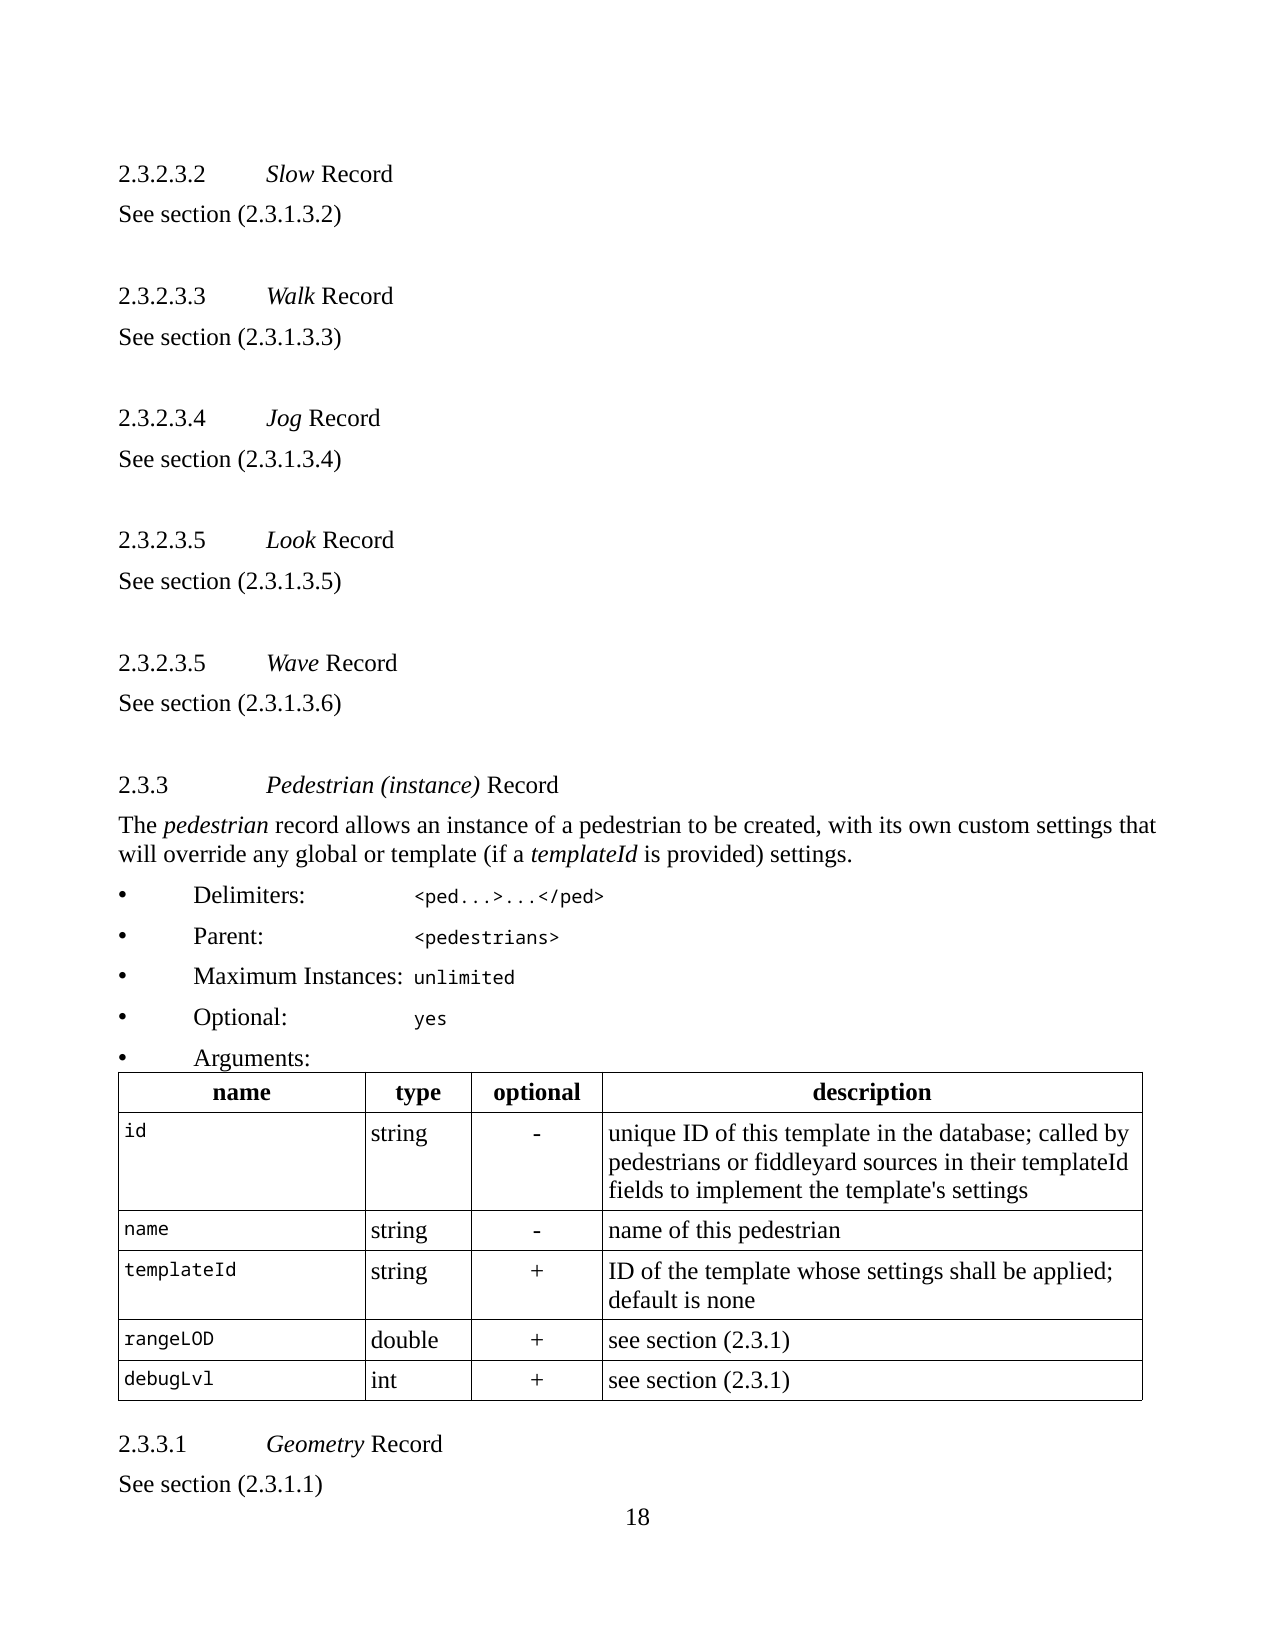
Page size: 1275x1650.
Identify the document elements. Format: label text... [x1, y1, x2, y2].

table_cell name of this pedestrian [603, 1211, 1142, 1250]
text 2.3.2.3.3 Walk Record [118, 281, 1157, 310]
text 2.3.2.3.5 Look Record [118, 525, 1157, 554]
table_cell id [119, 1113, 365, 1210]
table_cell ID of the template whose settings shall be applied; default is none [603, 1251, 1142, 1319]
table_cell + [472, 1320, 602, 1359]
text See section (2.3.1.3.5) [118, 566, 1157, 595]
table_cell unique ID of this template in the database; called by pedestrians or fiddleyard sources in their templateId fields to implement the template's settings [603, 1113, 1142, 1210]
table_cell string [366, 1211, 471, 1250]
table_cell rangeLOD [119, 1320, 365, 1359]
list Optional: yes [118, 1002, 1157, 1031]
table_cell templateId [119, 1251, 365, 1319]
text See section (2.3.1.3.6) [118, 688, 1157, 717]
list Maximum Instances: unlimited [118, 961, 1157, 990]
table_cell int [366, 1361, 471, 1400]
text 2.3.2.3.4 Jog Record [118, 403, 1157, 432]
text 2.3.3.1 Geometry Record [118, 1429, 1157, 1457]
text See section (2.3.1.3.2) [118, 199, 1157, 228]
list Parent: <pedestrians> [118, 921, 1157, 949]
list Arguments: [118, 1043, 1157, 1072]
table_cell string [366, 1113, 471, 1210]
text See section (2.3.1.1) [118, 1469, 1157, 1498]
text 2.3.2.3.5 Wave Record [118, 648, 1157, 676]
table_header name [119, 1073, 365, 1112]
table_cell name [119, 1211, 365, 1250]
table_cell string [366, 1251, 471, 1319]
text See section (2.3.1.3.3) [118, 322, 1157, 351]
text 2.3.3 Pedestrian (instance) Record [118, 770, 1157, 798]
table_cell debugLvl [119, 1361, 365, 1400]
text See section (2.3.1.3.4) [118, 444, 1157, 473]
table_cell see section (2.3.1) [603, 1320, 1142, 1359]
table_header description [603, 1073, 1142, 1112]
list Delimiters: <ped...>...</ped> [118, 880, 1157, 909]
table_header optional [472, 1073, 602, 1112]
table_cell + [472, 1361, 602, 1400]
table_cell + [472, 1251, 602, 1319]
table_cell see section (2.3.1) [603, 1361, 1142, 1400]
table_header type [366, 1073, 471, 1112]
table_cell - [472, 1113, 602, 1210]
table_cell double [366, 1320, 471, 1359]
table_cell - [472, 1211, 602, 1250]
text 2.3.2.3.2 Slow Record [118, 159, 1157, 188]
text The pedestrian record allows an instance of a pedestrian to be created, with its own custom settings that will override any global or template (if a templateId is provided) settings. [118, 811, 1157, 868]
